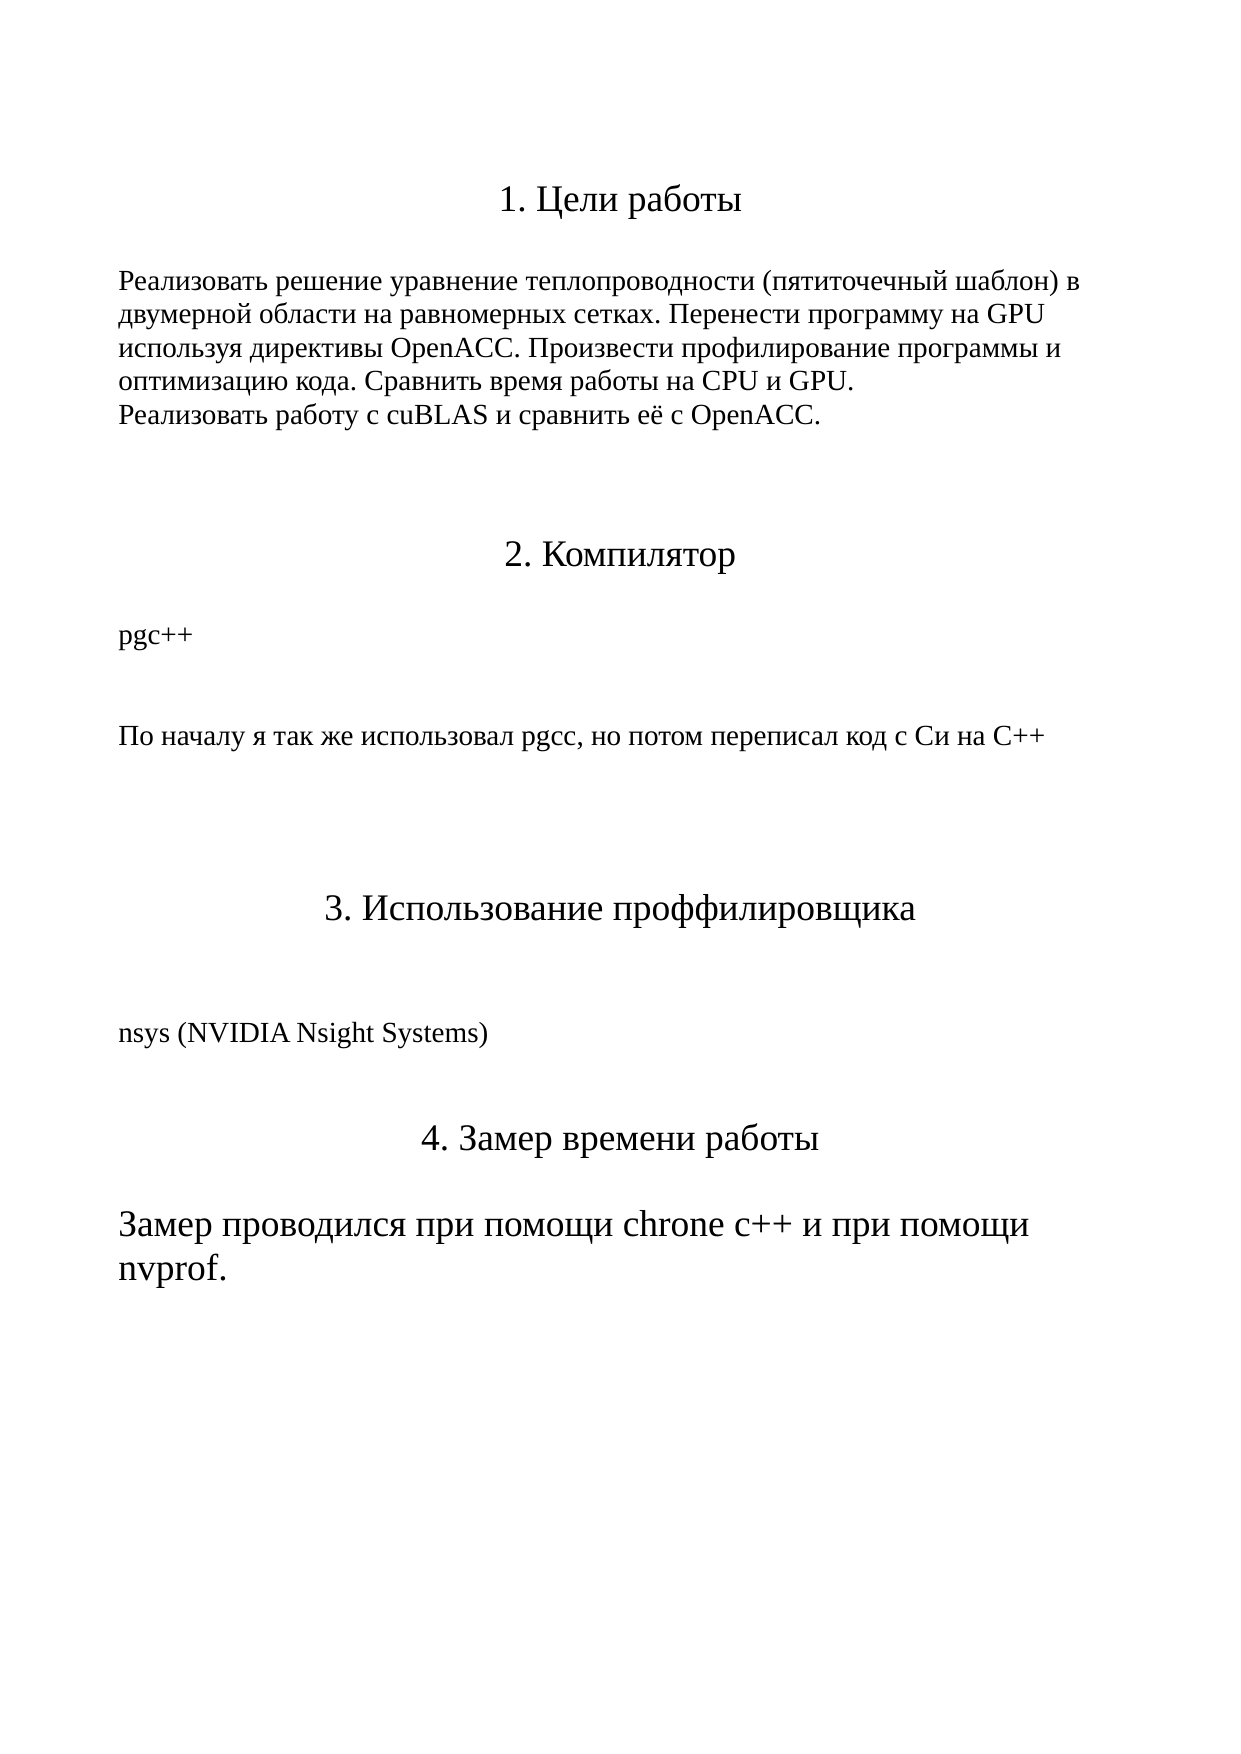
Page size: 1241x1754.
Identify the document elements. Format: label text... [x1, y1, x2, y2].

text 1. Цели работы [118, 176, 1122, 219]
text 3. Использование проффилировщика [118, 886, 1122, 929]
text nvprof. [118, 1245, 1122, 1288]
text Реализовать решение уравнение теплопроводности (пятиточечный шаблон) в двумерной области на равномерных сетках. Перенести программу на GPU используя директивы OpenACC. Произвести профилирование программы и оптимизацию кода. Сравнить время работы на CPU и GPU. [118, 263, 1122, 397]
text Замер проводился при помощи chrone с++ и при помощи [118, 1202, 1122, 1245]
text По началу я так же использовал pgcc, но потом переписал код с Си на С++ [118, 718, 1122, 751]
text Реализовать работу с cuBLAS и сравнить её с OpenACC. [118, 397, 1122, 430]
text 2. Компилятор [118, 531, 1122, 574]
text 4. Замер времени работы [118, 1116, 1122, 1159]
text nsys (NVIDIA Nsight Systems) [118, 1015, 1122, 1048]
text pgc++ [118, 617, 1122, 651]
